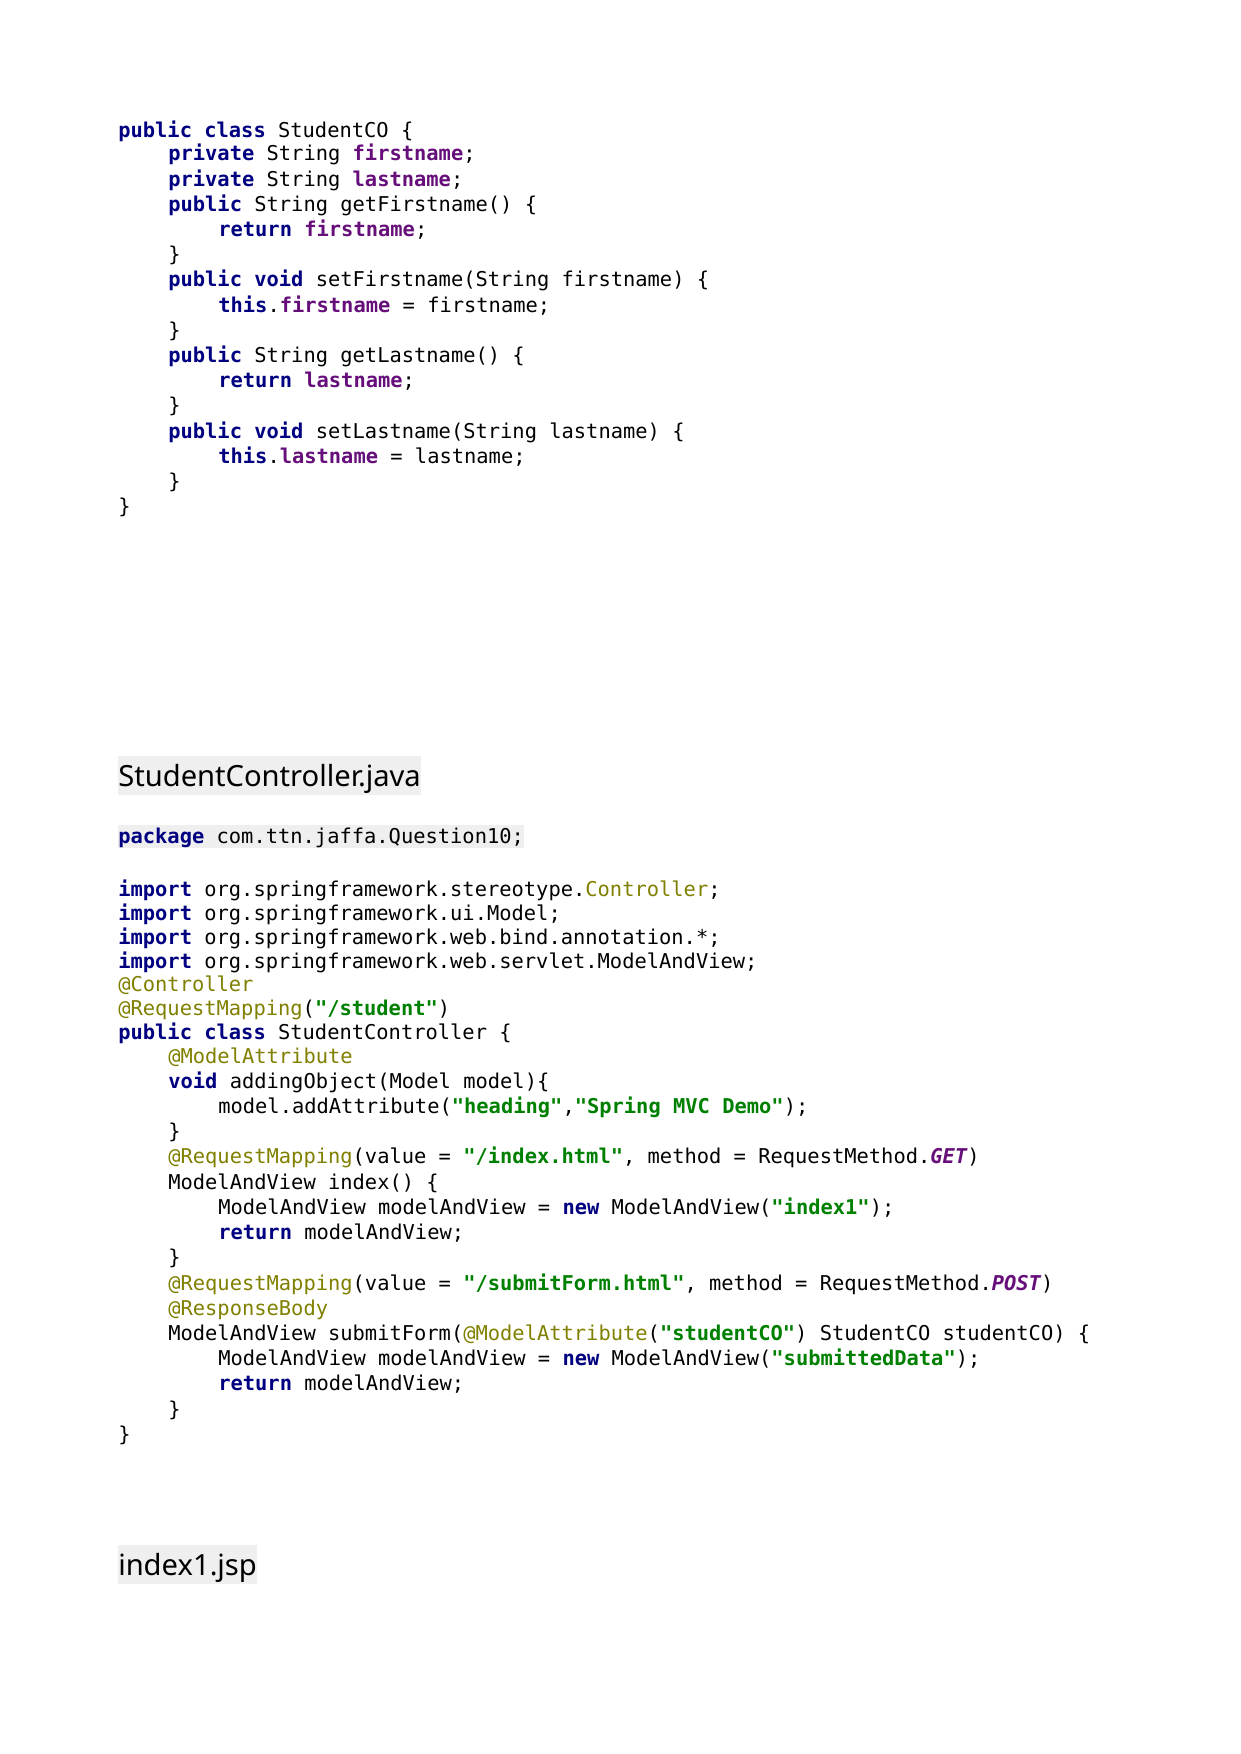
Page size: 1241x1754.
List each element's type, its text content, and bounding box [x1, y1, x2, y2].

text } [118, 495, 1122, 518]
text @ModelAttribute [118, 1044, 1122, 1069]
text } [118, 243, 1122, 268]
text ModelAndView modelAndView = new ModelAndView("index1"); [118, 1195, 1122, 1221]
text index1.jsp [118, 1545, 1122, 1584]
text } [118, 1120, 1122, 1145]
text import org.springframework.web.bind.annotation.*; [118, 925, 1122, 949]
text StudentController.java [118, 756, 1122, 795]
text public String getLastname() { [118, 343, 1122, 369]
text public void setLastname(String lastname) { [118, 419, 1122, 444]
text } [118, 469, 1122, 495]
text } [118, 1246, 1122, 1271]
text public String getFirstname() { [118, 192, 1122, 217]
text } [118, 1397, 1122, 1422]
text public class StudentCO { [118, 118, 1122, 142]
text package com.ttn.jaffa.Question10; [118, 825, 1122, 848]
text @RequestMapping("/student") [118, 997, 1122, 1020]
text return firstname; [118, 217, 1122, 243]
text return lastname; [118, 369, 1122, 394]
text this.lastname = lastname; [118, 444, 1122, 469]
text @ResponseBody [118, 1296, 1122, 1321]
text ModelAndView submitForm(@ModelAttribute("studentCO") StudentCO studentCO) { [118, 1321, 1122, 1347]
text } [118, 1422, 1122, 1446]
text this.firstname = firstname; [118, 293, 1122, 318]
text import org.springframework.stereotype.Controller; [118, 878, 1122, 902]
text @RequestMapping(value = "/index.html", method = RequestMethod.GET) [118, 1145, 1122, 1170]
text private String firstname; [118, 142, 1122, 167]
text } [118, 394, 1122, 419]
text } [118, 318, 1122, 343]
text @RequestMapping(value = "/submitForm.html", method = RequestMethod.POST) [118, 1271, 1122, 1296]
text return modelAndView; [118, 1372, 1122, 1397]
text private String lastname; [118, 167, 1122, 192]
text import org.springframework.ui.Model; [118, 902, 1122, 925]
text ModelAndView index() { [118, 1170, 1122, 1195]
text model.addAttribute("heading","Spring MVC Demo"); [118, 1094, 1122, 1120]
text ModelAndView modelAndView = new ModelAndView("submittedData"); [118, 1347, 1122, 1372]
text public void setFirstname(String firstname) { [118, 268, 1122, 293]
text return modelAndView; [118, 1221, 1122, 1246]
text import org.springframework.web.servlet.ModelAndView; [118, 949, 1122, 973]
text void addingObject(Model model){ [118, 1069, 1122, 1094]
text @Controller [118, 973, 1122, 997]
text public class StudentController { [118, 1020, 1122, 1044]
